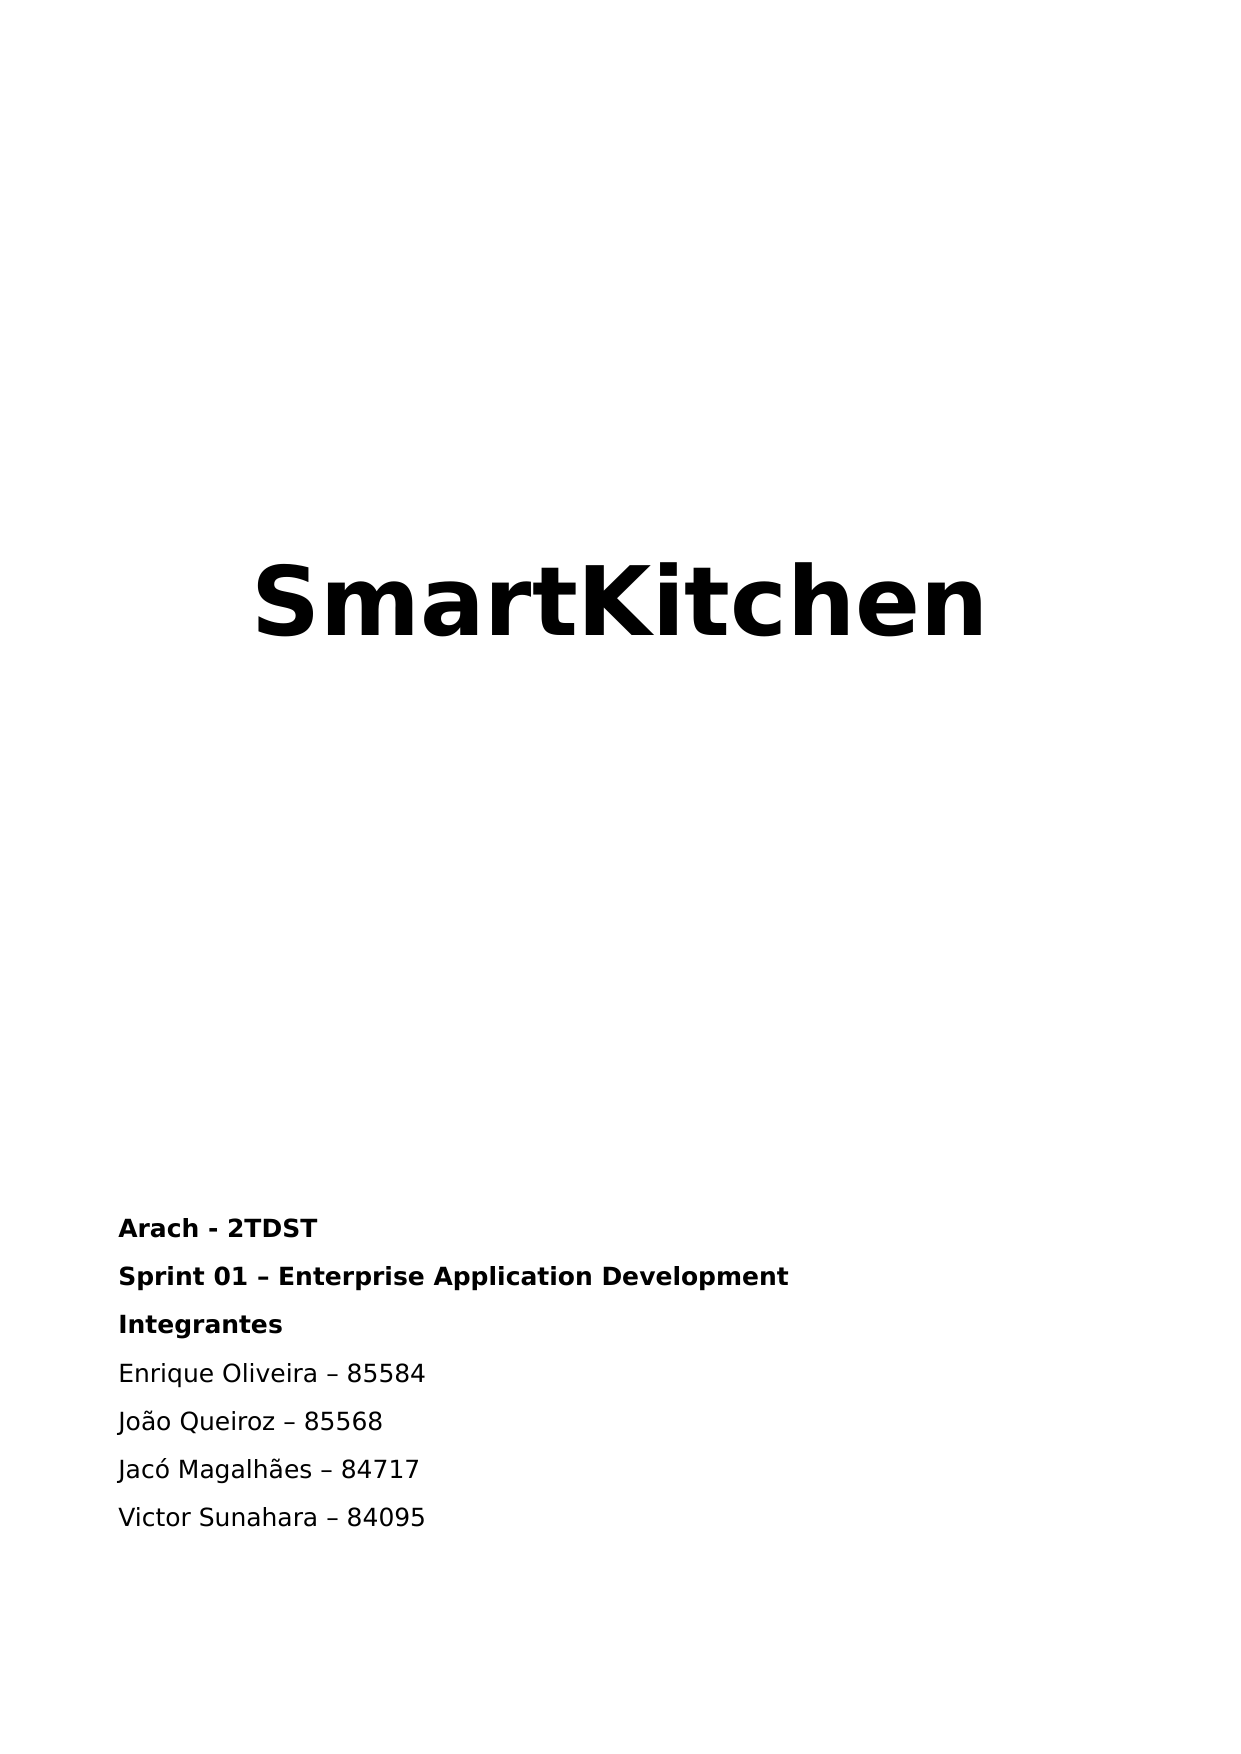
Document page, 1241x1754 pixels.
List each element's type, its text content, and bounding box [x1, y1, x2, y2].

text Enrique Oliveira – 85584 [118, 1359, 1122, 1388]
text Integrantes [118, 1311, 1122, 1340]
text SmartKitchen [118, 547, 1122, 658]
text Sprint 01 – Enterprise Application Development [118, 1262, 1122, 1292]
text Victor Sunahara – 84095 [118, 1503, 1122, 1532]
text Jacó Magalhães – 84717 [118, 1455, 1122, 1484]
text Arach - 2TDST [118, 1214, 1122, 1243]
text João Queiroz – 85568 [118, 1407, 1122, 1436]
